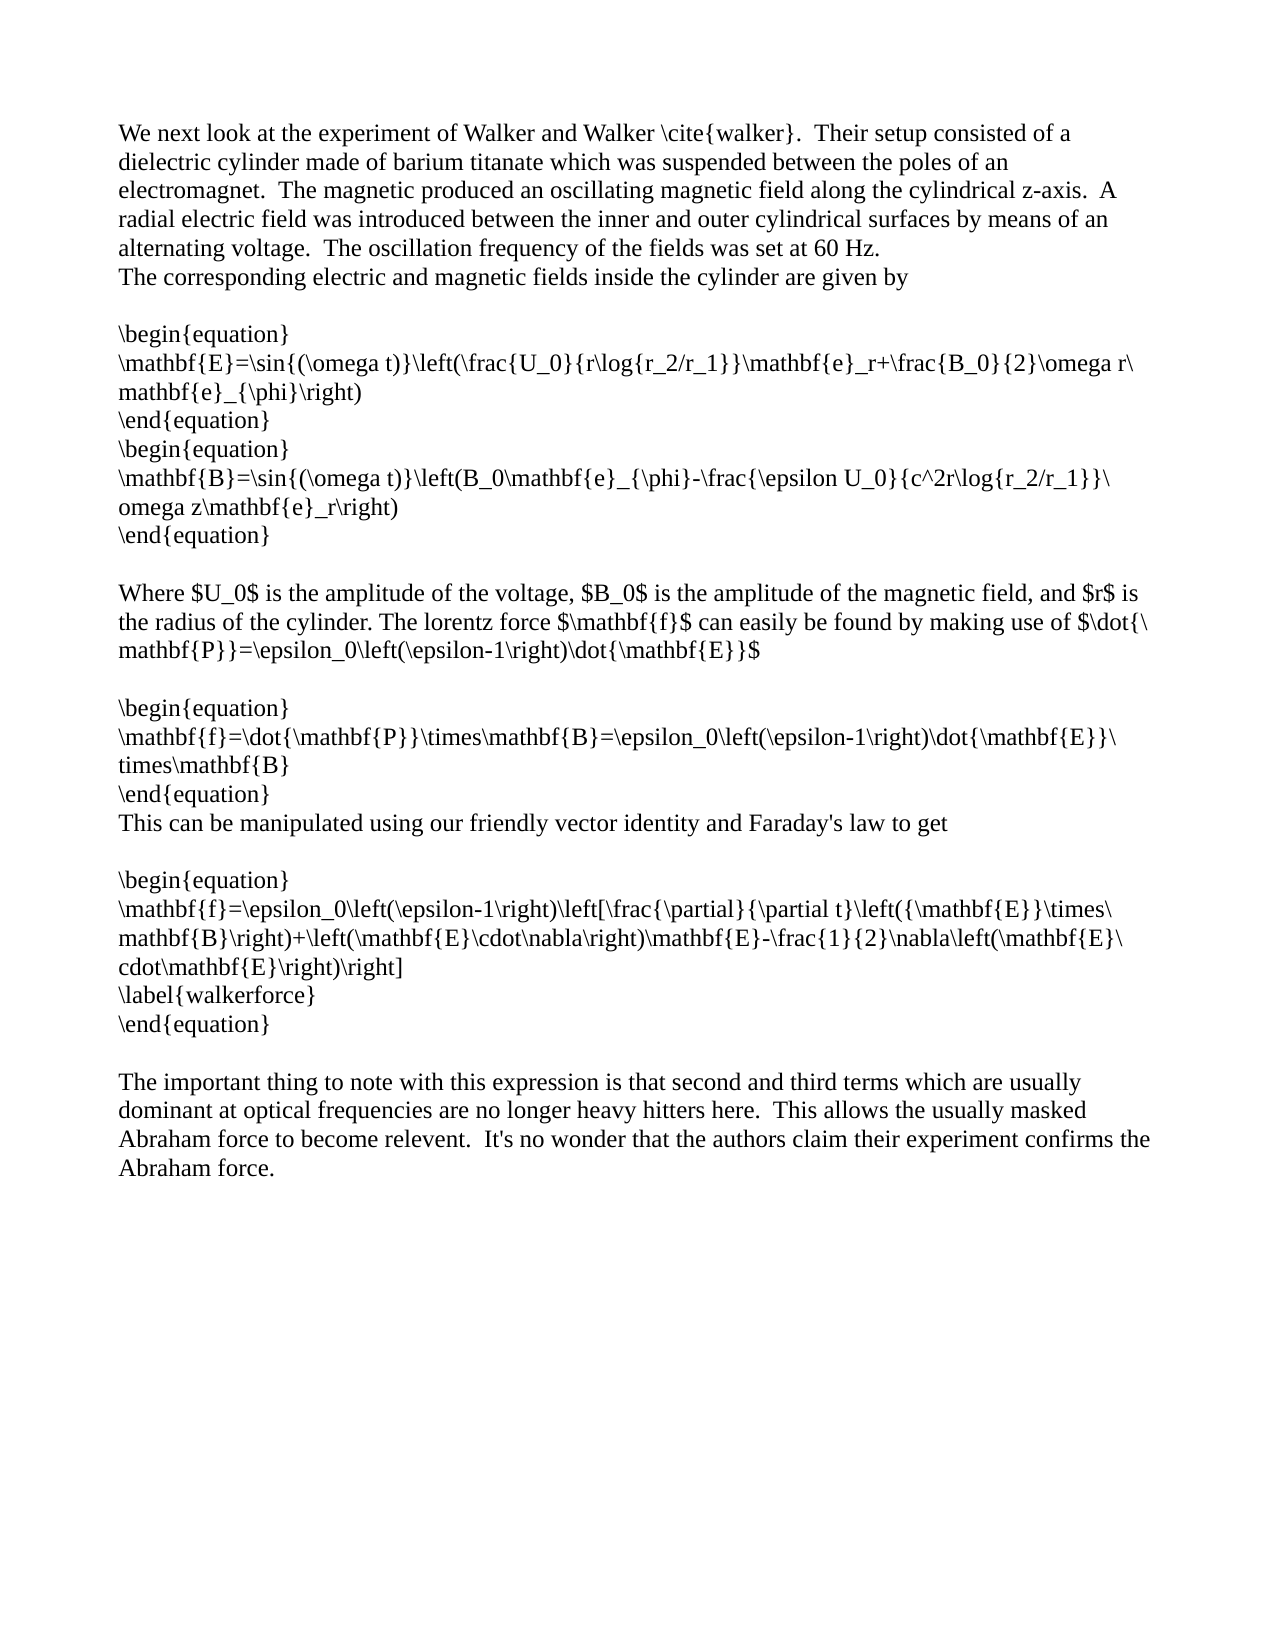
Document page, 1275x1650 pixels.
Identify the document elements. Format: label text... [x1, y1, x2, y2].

text \begin{equation} [118, 693, 1157, 722]
text The corresponding electric and magnetic fields inside the cylinder are given by [118, 262, 1157, 291]
text \begin{equation} [118, 434, 1157, 463]
text \mathbf{E}=\sin{(\omega t)}\left(\frac{U_0}{r\log{r_2/r_1}}\mathbf{e}_r+\frac{B_0}{2}\omega r\mathbf{e}_{\phi}\right) [118, 348, 1157, 406]
text We next look at the experiment of Walker and Walker \cite{walker}. Their setup consisted of a dielectric cylinder made of barium titanate which was suspended between the poles of an electromagnet. The magnetic produced an oscillating magnetic field along the cylindrical z-axis. A radial electric field was introduced between the inner and outer cylindrical surfaces by means of an alternating voltage. The oscillation frequency of the fields was set at 60 Hz. [118, 118, 1157, 262]
text This can be manipulated using our friendly vector identity and Faraday's law to get [118, 808, 1157, 837]
text \mathbf{f}=\epsilon_0\left(\epsilon-1\right)\left[\frac{\partial}{\partial t}\left({\mathbf{E}}\times\mathbf{B}\right)+\left(\mathbf{E}\cdot\nabla\right)\mathbf{E}-\frac{1}{2}\nabla\left(\mathbf{E}\cdot\mathbf{E}\right)\right] [118, 894, 1157, 981]
text \mathbf{B}=\sin{(\omega t)}\left(B_0\mathbf{e}_{\phi}-\frac{\epsilon U_0}{c^2r\log{r_2/r_1}}\omega z\mathbf{e}_r\right) [118, 463, 1157, 521]
text \end{equation} [118, 1009, 1157, 1038]
text \begin{equation} [118, 319, 1157, 348]
text \end{equation} [118, 779, 1157, 808]
text \label{walkerforce} [118, 981, 1157, 1009]
text \begin{equation} [118, 866, 1157, 894]
text Where $U_0$ is the amplitude of the voltage, $B_0$ is the amplitude of the magnetic field, and $r$ is the radius of the cylinder. The lorentz force $\mathbf{f}$ can easily be found by making use of $\dot{\mathbf{P}}=\epsilon_0\left(\epsilon-1\right)\dot{\mathbf{E}}$ [118, 578, 1157, 664]
text \end{equation} [118, 521, 1157, 549]
text \end{equation} [118, 406, 1157, 434]
text \mathbf{f}=\dot{\mathbf{P}}\times\mathbf{B}=\epsilon_0\left(\epsilon-1\right)\dot{\mathbf{E}}\times\mathbf{B} [118, 722, 1157, 779]
text The important thing to note with this expression is that second and third terms which are usually dominant at optical frequencies are no longer heavy hitters here. This allows the usually masked Abraham force to become relevent. It's no wonder that the authors claim their experiment confirms the Abraham force. [118, 1067, 1157, 1182]
